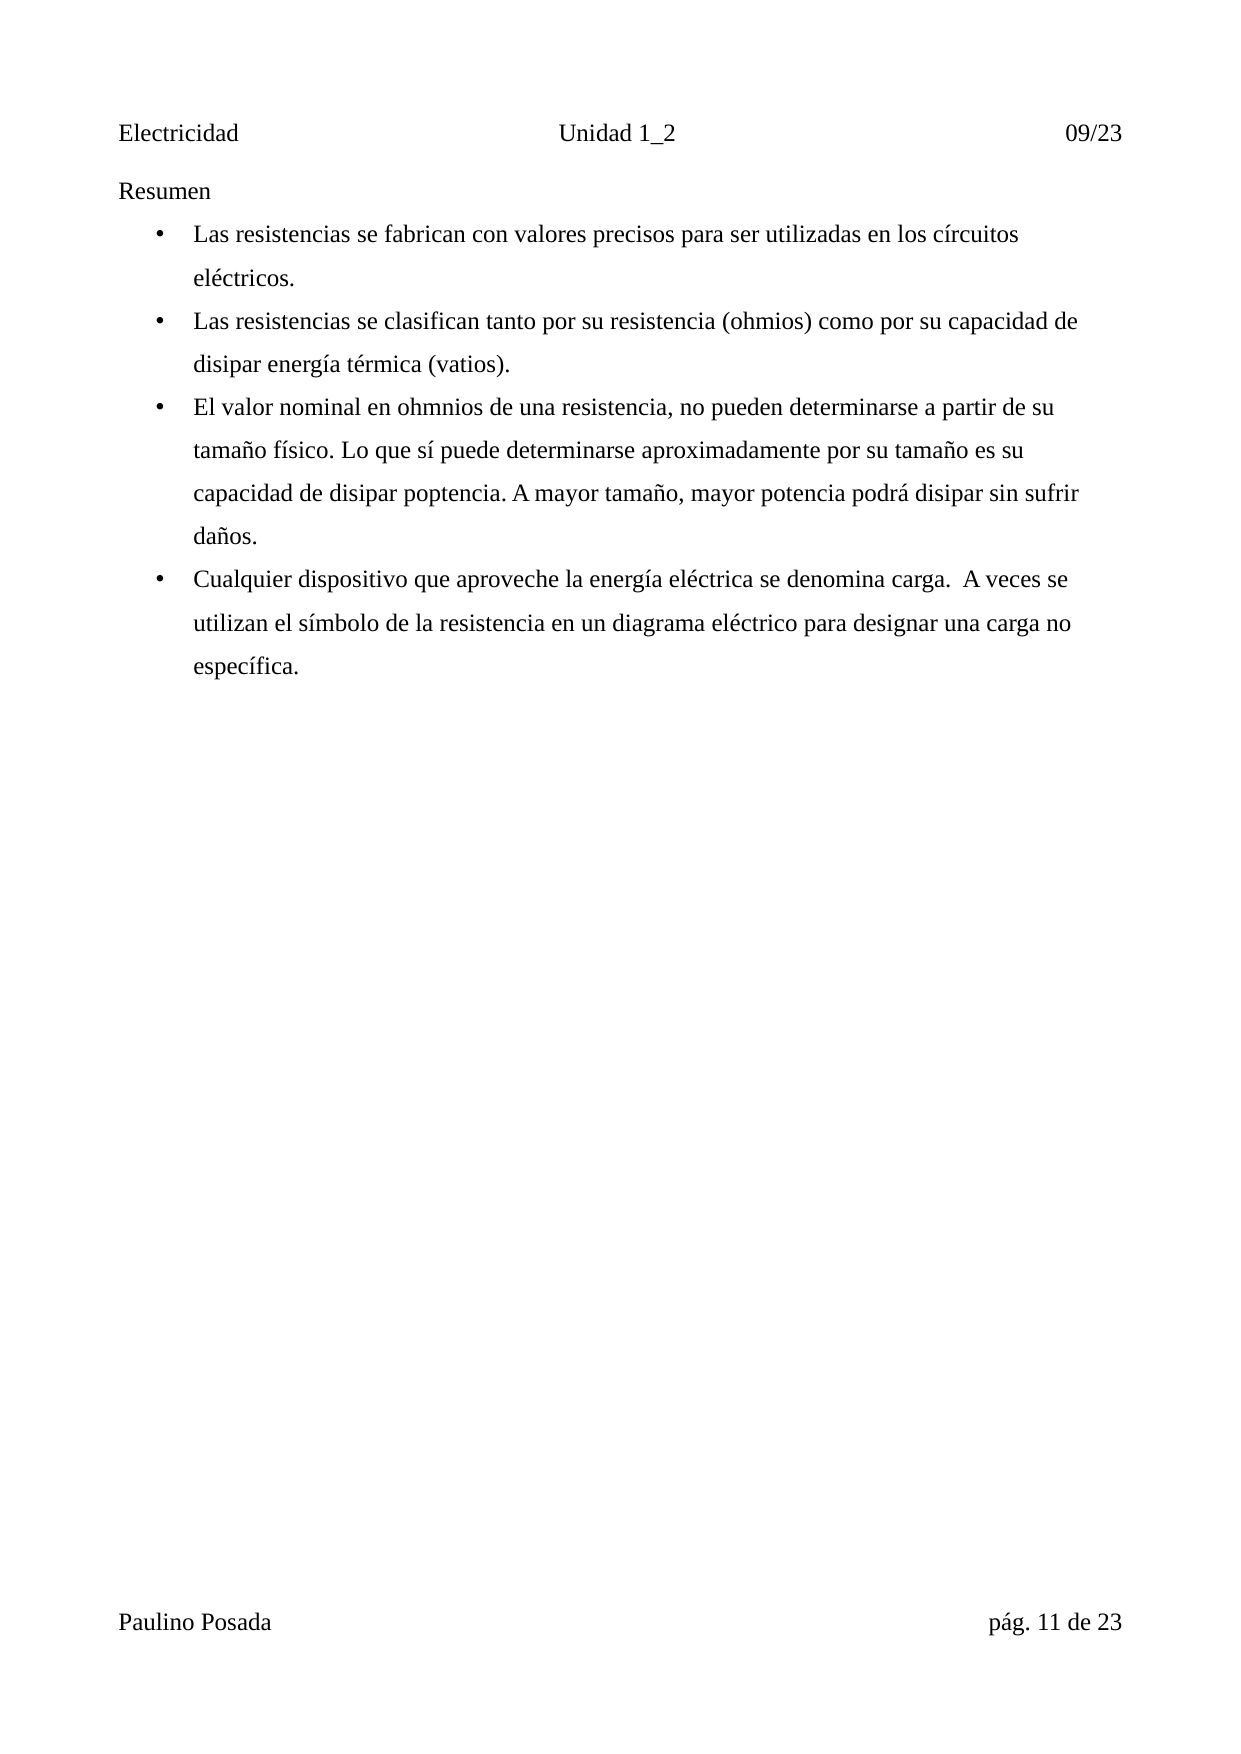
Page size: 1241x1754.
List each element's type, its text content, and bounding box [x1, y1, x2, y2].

list Las resistencias se fabrican con valores precisos para ser utilizadas en los círcuitos eléctricos. [156, 219, 1122, 291]
list El valor nominal en ohmnios de una resistencia, no pueden determinarse a partir de su tamaño físico. Lo que sí puede determinarse aproximadamente por su tamaño es su capacidad de disipar poptencia. A mayor tamaño, mayor potencia podrá disipar sin sufrir daños. [156, 392, 1122, 550]
list Las resistencias se clasifican tanto por su resistencia (ohmios) como por su capacidad de disipar energía térmica (vatios). [156, 306, 1122, 378]
text Resumen [118, 176, 1122, 205]
list Cualquier dispositivo que aproveche la energía eléctrica se denomina carga. A veces se utilizan el símbolo de la resistencia en un diagrama eléctrico para designar una carga no específica. [156, 564, 1122, 679]
